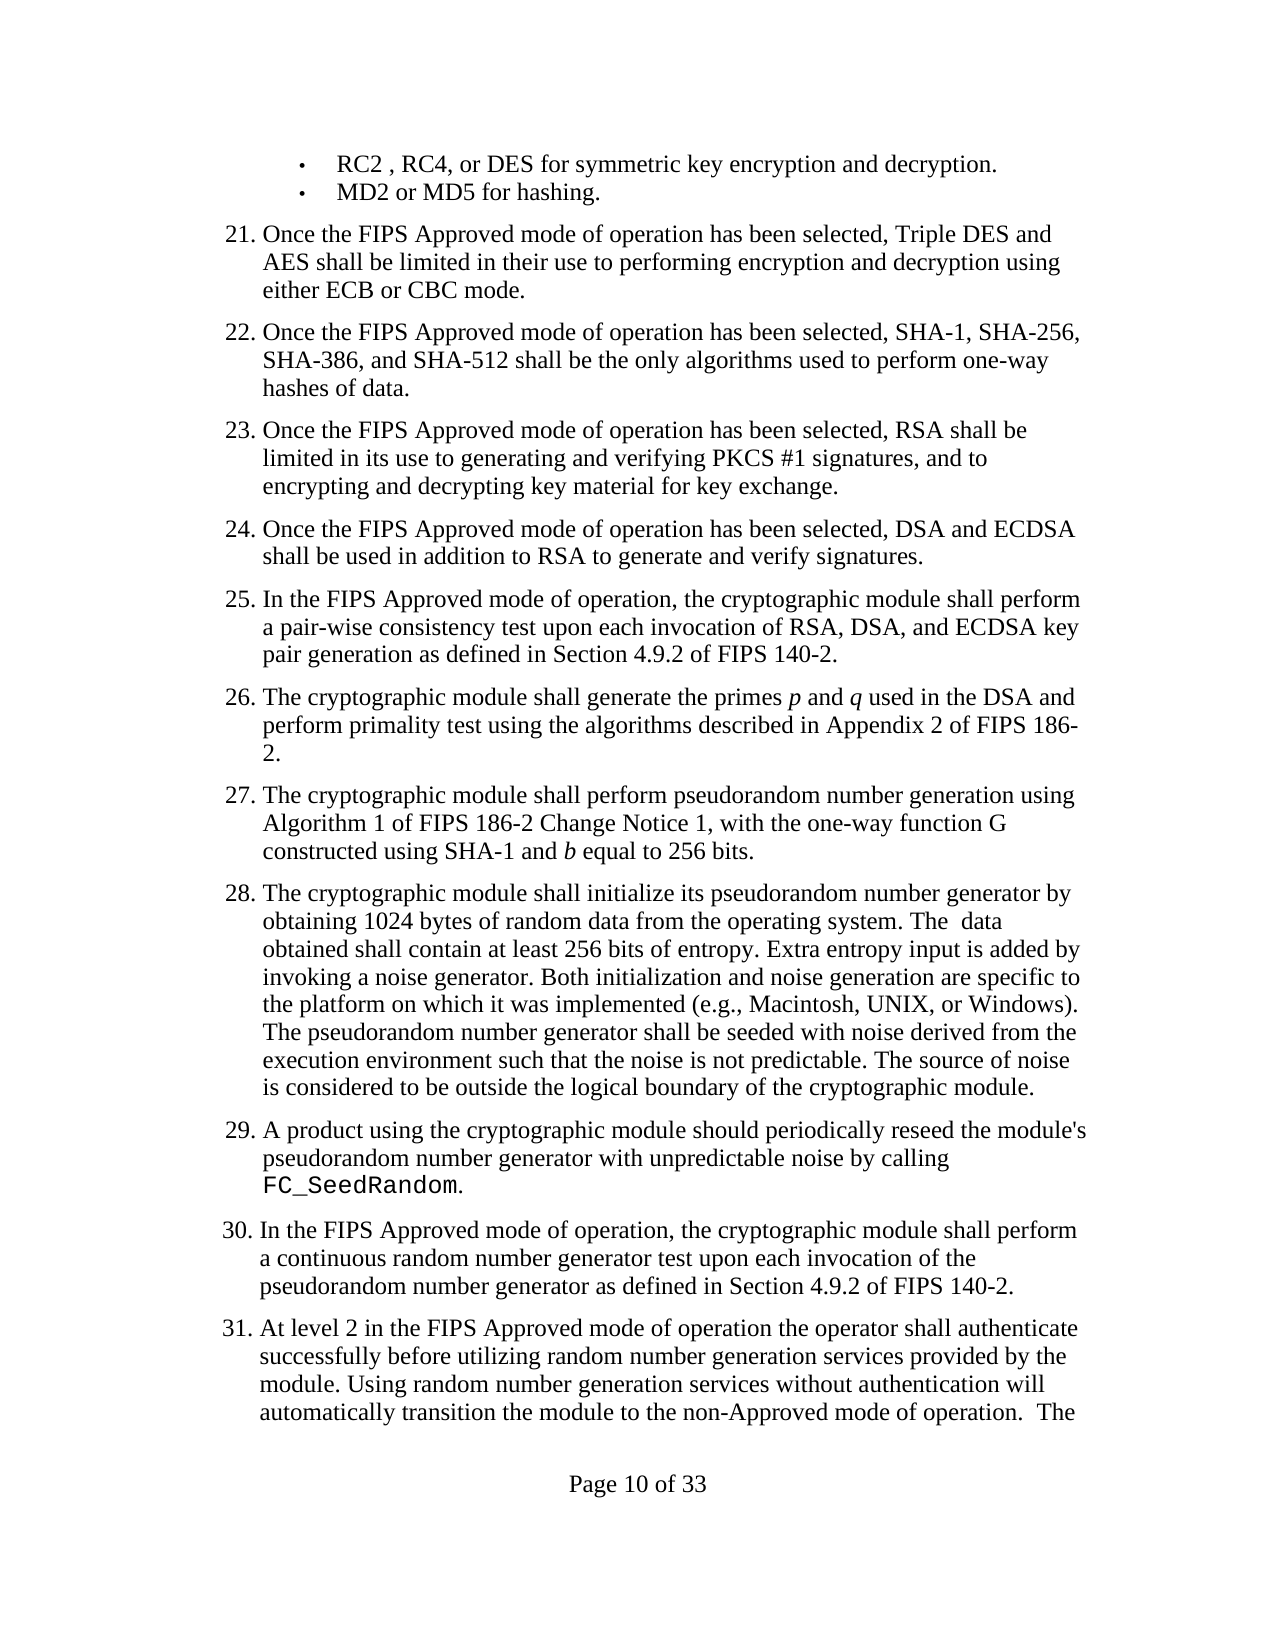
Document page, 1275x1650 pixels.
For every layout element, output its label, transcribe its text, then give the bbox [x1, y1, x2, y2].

list MD2 or MD5 for hashing. [299, 178, 1087, 205]
list The cryptographic module shall initialize its pseudorandom number generator by obtaining 1024 bytes of random data from the operating system. The data obtained shall contain at least 256 bits of entropy. Extra entropy input is added by invoking a noise generator. Both initialization and noise generation are specific to the platform on which it was implemented (e.g., Macintosh, UNIX, or Windows). The pseudorandom number generator shall be seeded with noise derived from the execution environment such that the noise is not predictable. The source of noise is considered to be outside the logical boundary of the cryptographic module. [225, 879, 1087, 1101]
list Once the FIPS Approved mode of operation has been selected, Triple DES and AES shall be limited in their use to performing encryption and decryption using either ECB or CBC mode. [225, 220, 1087, 303]
list The cryptographic module shall perform pseudorandom number generation using Algorithm 1 of FIPS 186-2 Change Notice 1, with the one-way function G constructed using SHA-1 and b equal to 256 bits. [225, 781, 1087, 864]
list The cryptographic module shall generate the primes p and q used in the DSA and perform primality test using the algorithms described in Appendix 2 of FIPS 186-2. [225, 683, 1087, 766]
list At level 2 in the FIPS Approved mode of operation the operator shall authenticate successfully before utilizing random number generation services provided by the module. Using random number generation services without authentication will automatically transition the module to the non-Approved mode of operation. The [222, 1314, 1092, 1425]
list A product using the cryptographic module should periodically reseed the module's pseudorandom number generator with unpredictable noise by calling FC_SeedRandom. [225, 1116, 1087, 1201]
list Once the FIPS Approved mode of operation has been selected, RSA shall be limited in its use to generating and verifying PKCS #1 signatures, and to encrypting and decrypting key material for key exchange. [225, 417, 1087, 500]
list In the FIPS Approved mode of operation, the cryptographic module shall perform a continuous random number generator test upon each invocation of the pseudorandom number generator as defined in Section 4.9.2 of FIPS 140-2. [222, 1216, 1092, 1299]
list Once the FIPS Approved mode of operation has been selected, DSA and ECDSA shall be used in addition to RSA to generate and verify signatures. [225, 515, 1087, 570]
list In the FIPS Approved mode of operation, the cryptographic module shall perform a pair-wise consistency test upon each invocation of RSA, DSA, and ECDSA key pair generation as defined in Section 4.9.2 of FIPS 140-2. [225, 585, 1087, 668]
list Once the FIPS Approved mode of operation has been selected, SHA-1, SHA-256, SHA-386, and SHA-512 shall be the only algorithms used to perform one-way hashes of data. [225, 318, 1087, 402]
list RC2 , RC4, or DES for symmetric key encryption and decryption. [299, 150, 1087, 178]
